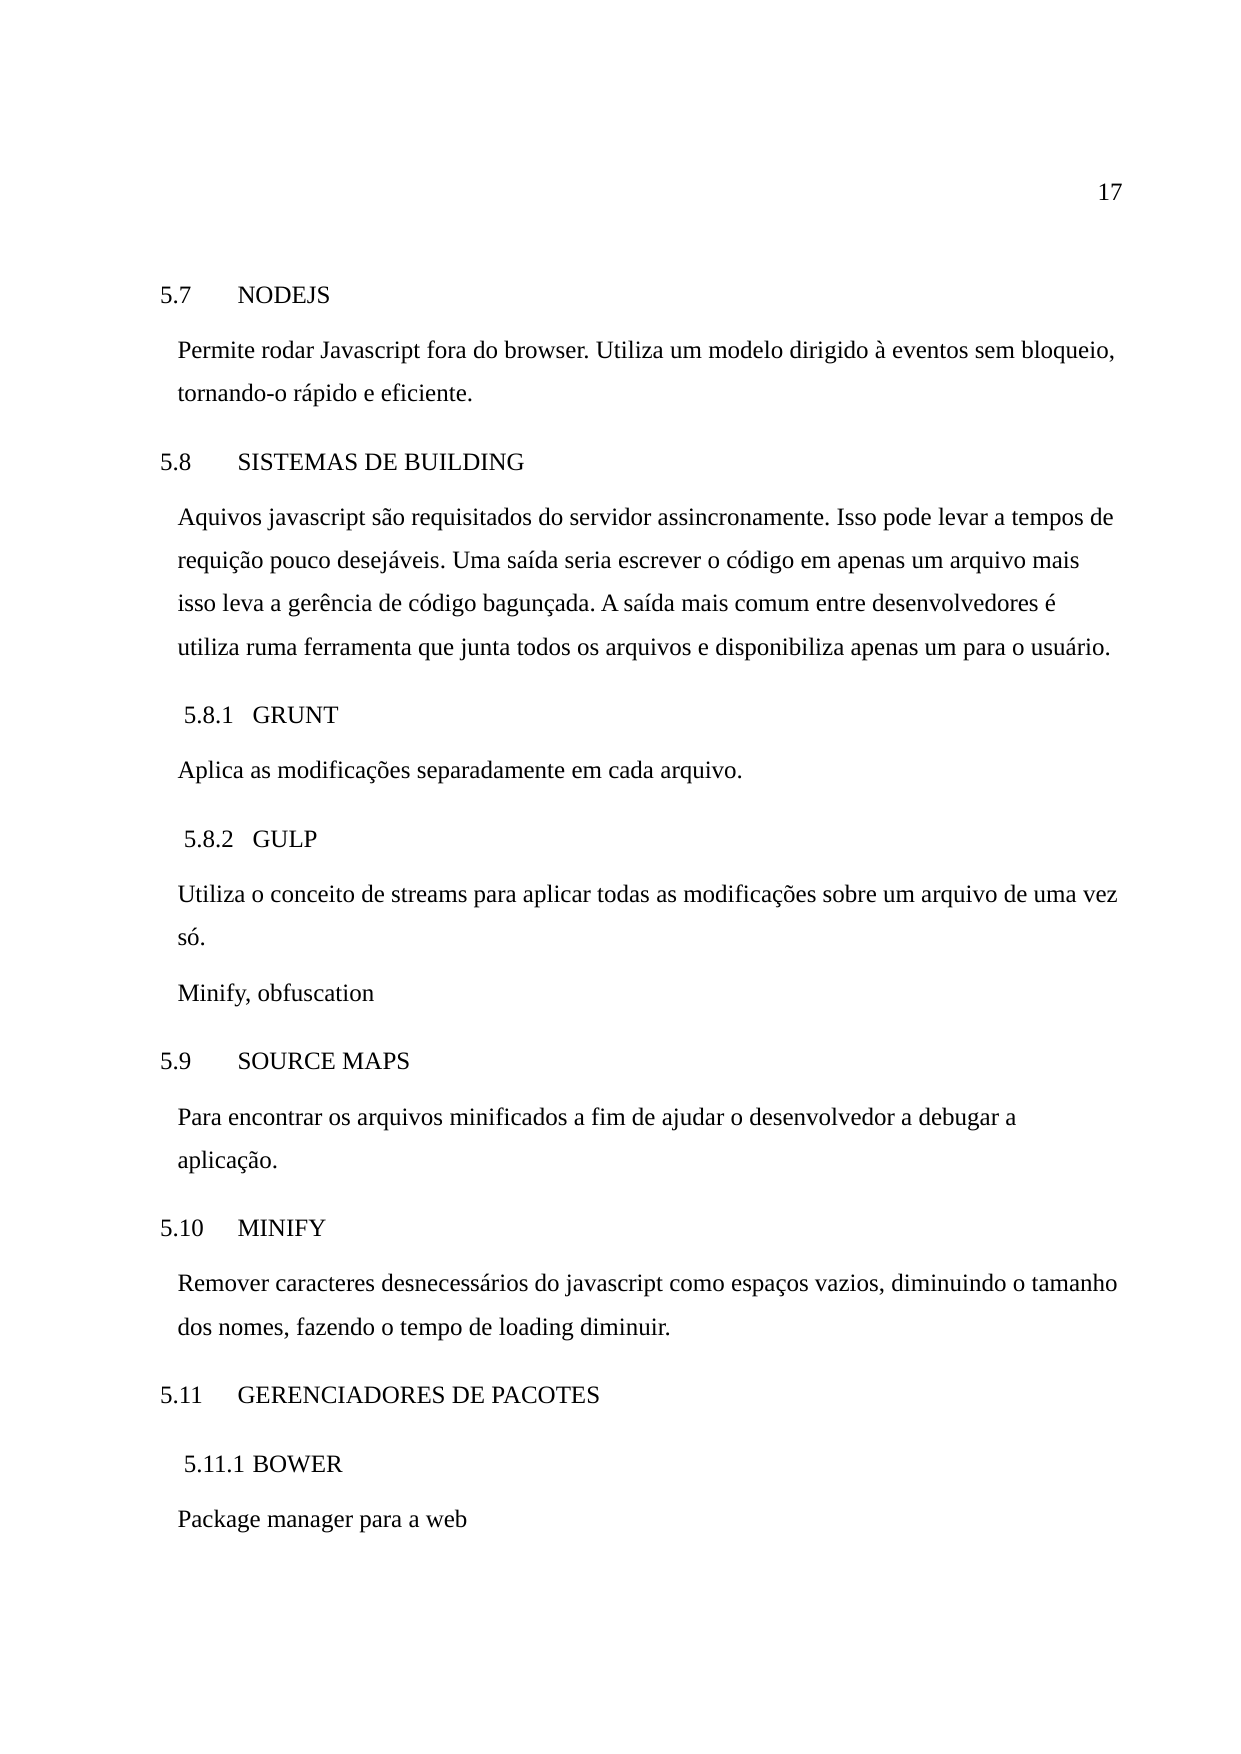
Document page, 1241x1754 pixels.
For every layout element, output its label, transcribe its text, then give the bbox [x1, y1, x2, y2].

text Package manager para a web [177, 1504, 1122, 1533]
subtitle SOURCE MAPS [153, 1046, 1122, 1075]
text Aquivos javascript são requisitados do servidor assincronamente. Isso pode levar a tempos de requição pouco desejáveis. Uma saída seria escrever o código em apenas um arquivo mais isso leva a gerência de código bagunçada. A saída mais comum entre desenvolvedores é utiliza ruma ferramenta que junta todos os arquivos e disponibiliza apenas um para o usuário. [177, 502, 1122, 660]
text Utiliza o conceito de streams para aplicar todas as modificações sobre um arquivo de uma vez só. [177, 879, 1122, 951]
text Remover caracteres desnecessários do javascript como espaços vazios, diminuindo o tamanho dos nomes, fazendo o tempo de loading diminuir. [177, 1268, 1122, 1340]
subtitle NODEJS [153, 280, 1122, 309]
subtitle GERENCIADORES DE PACOTES [153, 1380, 1122, 1409]
subtitle BOWER [177, 1449, 1122, 1478]
text Permite rodar Javascript fora do browser. Utiliza um modelo dirigido à eventos sem bloqueio, tornando-o rápido e eficiente. [177, 335, 1122, 407]
subtitle MINIFY [153, 1213, 1122, 1242]
subtitle GRUNT [177, 700, 1122, 729]
text Minify, obfuscation [177, 978, 1122, 1007]
subtitle GULP [177, 824, 1122, 853]
text Para encontrar os arquivos minificados a fim de ajudar o desenvolvedor a debugar a aplicação. [177, 1102, 1122, 1173]
subtitle SISTEMAS DE BUILDING [153, 447, 1122, 476]
text Aplica as modificações separadamente em cada arquivo. [177, 755, 1122, 784]
